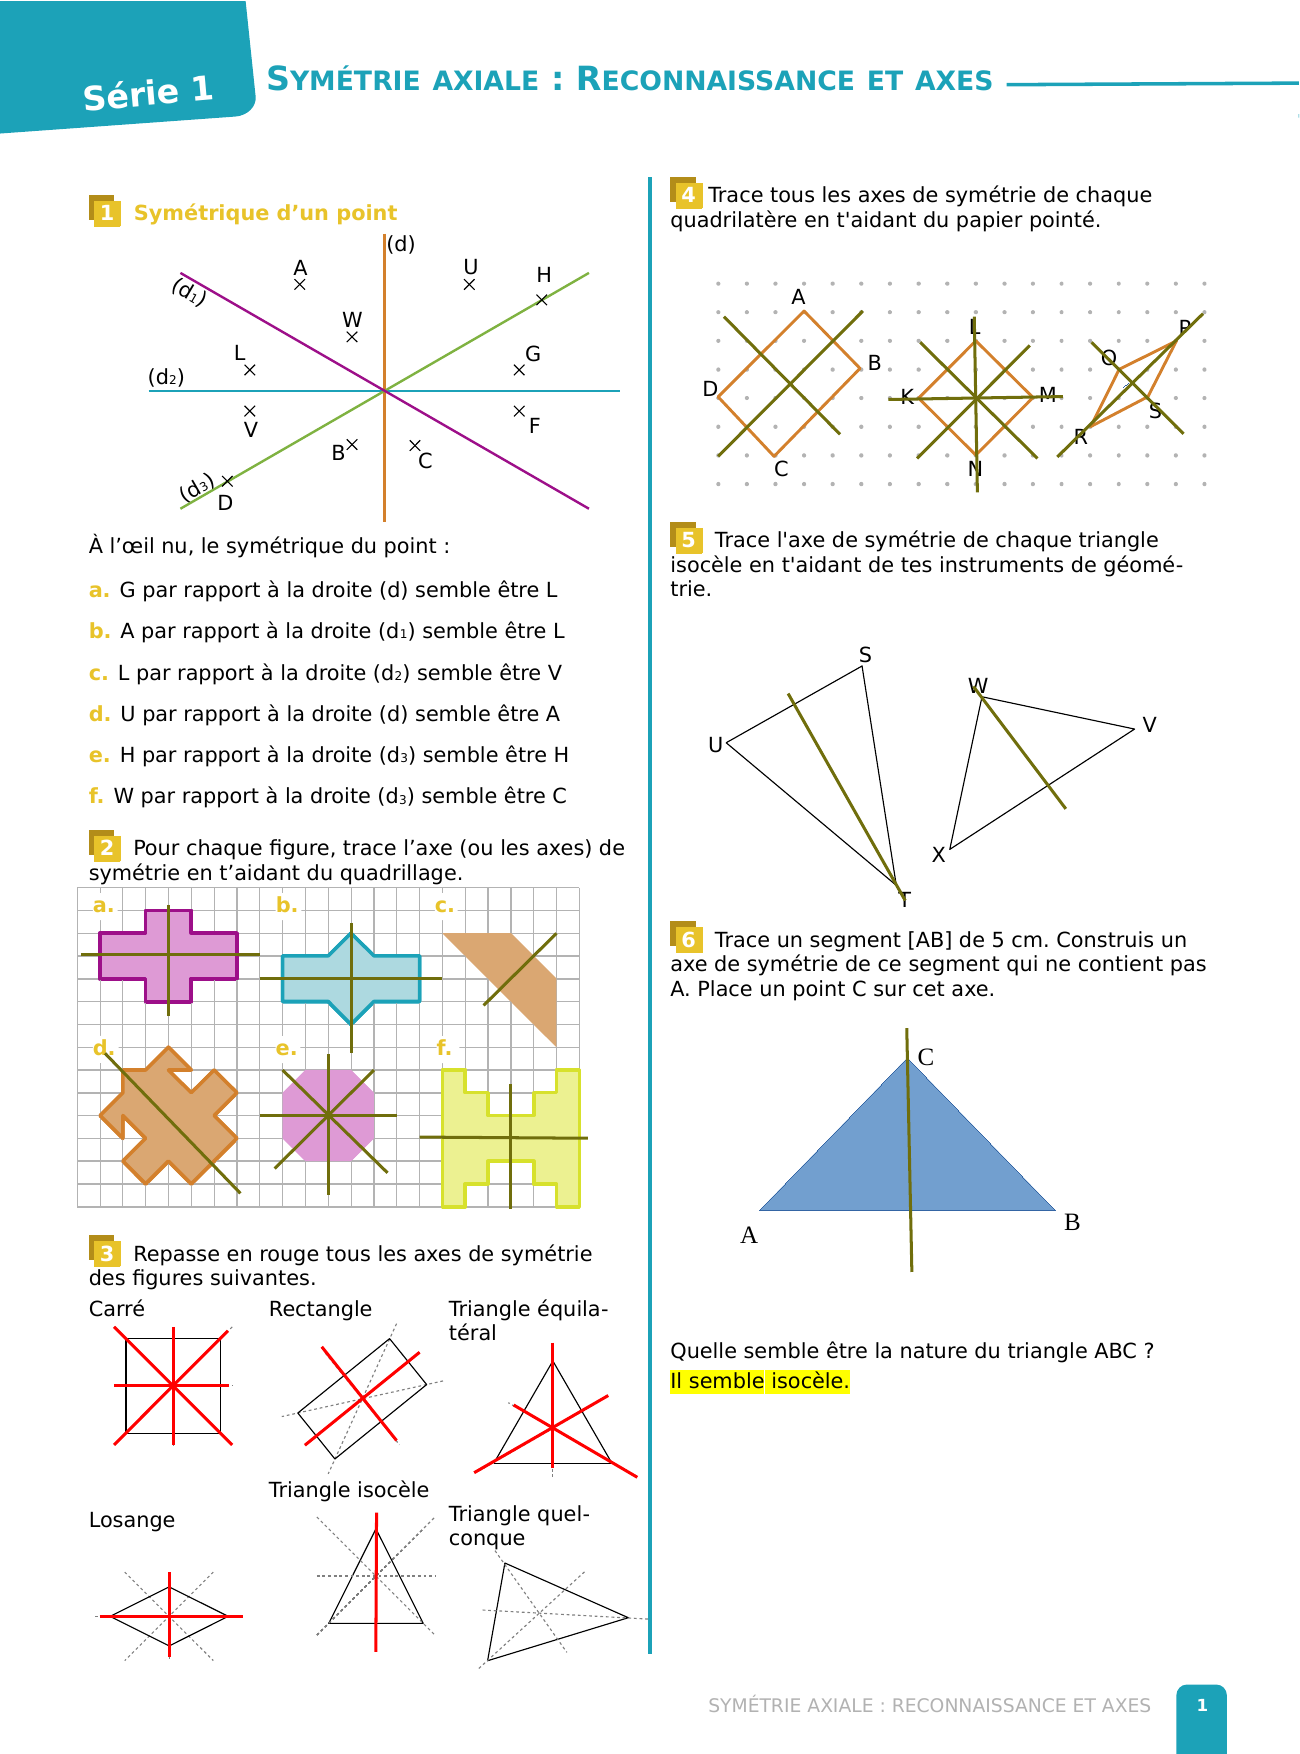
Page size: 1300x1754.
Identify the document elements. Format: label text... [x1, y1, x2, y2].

subtitle Quelle semble être la nature du triangle ABC ? [670, 1339, 1205, 1363]
list H par rapport à la droite (d3) semble être H [88, 729, 629, 771]
list L par rapport à la droite (d2) semble être V [88, 647, 629, 688]
subtitle Trace un segment [AB] de 5 cm. Construis un axe de symétrie de ce segment qui ne contient pas A. Place un point C sur cet axe. [670, 921, 1211, 1001]
subtitle Symétrique d’un point [114, 195, 629, 226]
subtitle Trace l'axe de symétrie de chaque triangle isocèle en t'aidant de tes instruments de géomé­trie. [670, 522, 1211, 602]
subtitle Rectangle [269, 1297, 443, 1321]
subtitle Carré [88, 1297, 263, 1321]
list G par rapport à la droite (d) semble être L [88, 564, 629, 606]
list U par rapport à la droite (d) semble être A [88, 688, 629, 729]
subtitle Triangle quel­conque [449, 1502, 623, 1551]
subtitle Triangle équila­téral [449, 1297, 623, 1345]
list W par rapport à la droite (d3) semble être C [88, 771, 629, 812]
subtitle Trace tous les axes de symétrie de chaque quadrilatère en t'aidant du papier pointé. [670, 177, 1211, 232]
list A par rapport à la droite (d1) semble être L [88, 606, 629, 647]
subtitle Il semble isocèle. [670, 1369, 1205, 1394]
subtitle Repasse en rouge tous les axes de symé­trie des figures suivantes. [88, 1235, 629, 1291]
subtitle À l’œil nu, le symétrique du point : [88, 534, 623, 558]
subtitle Triangle isocèle [269, 1478, 443, 1502]
subtitle Losange [88, 1508, 263, 1532]
subtitle Pour chaque figure, trace l’axe (ou les axes) de symétrie en t’aidant du quadrillage. [88, 830, 629, 885]
